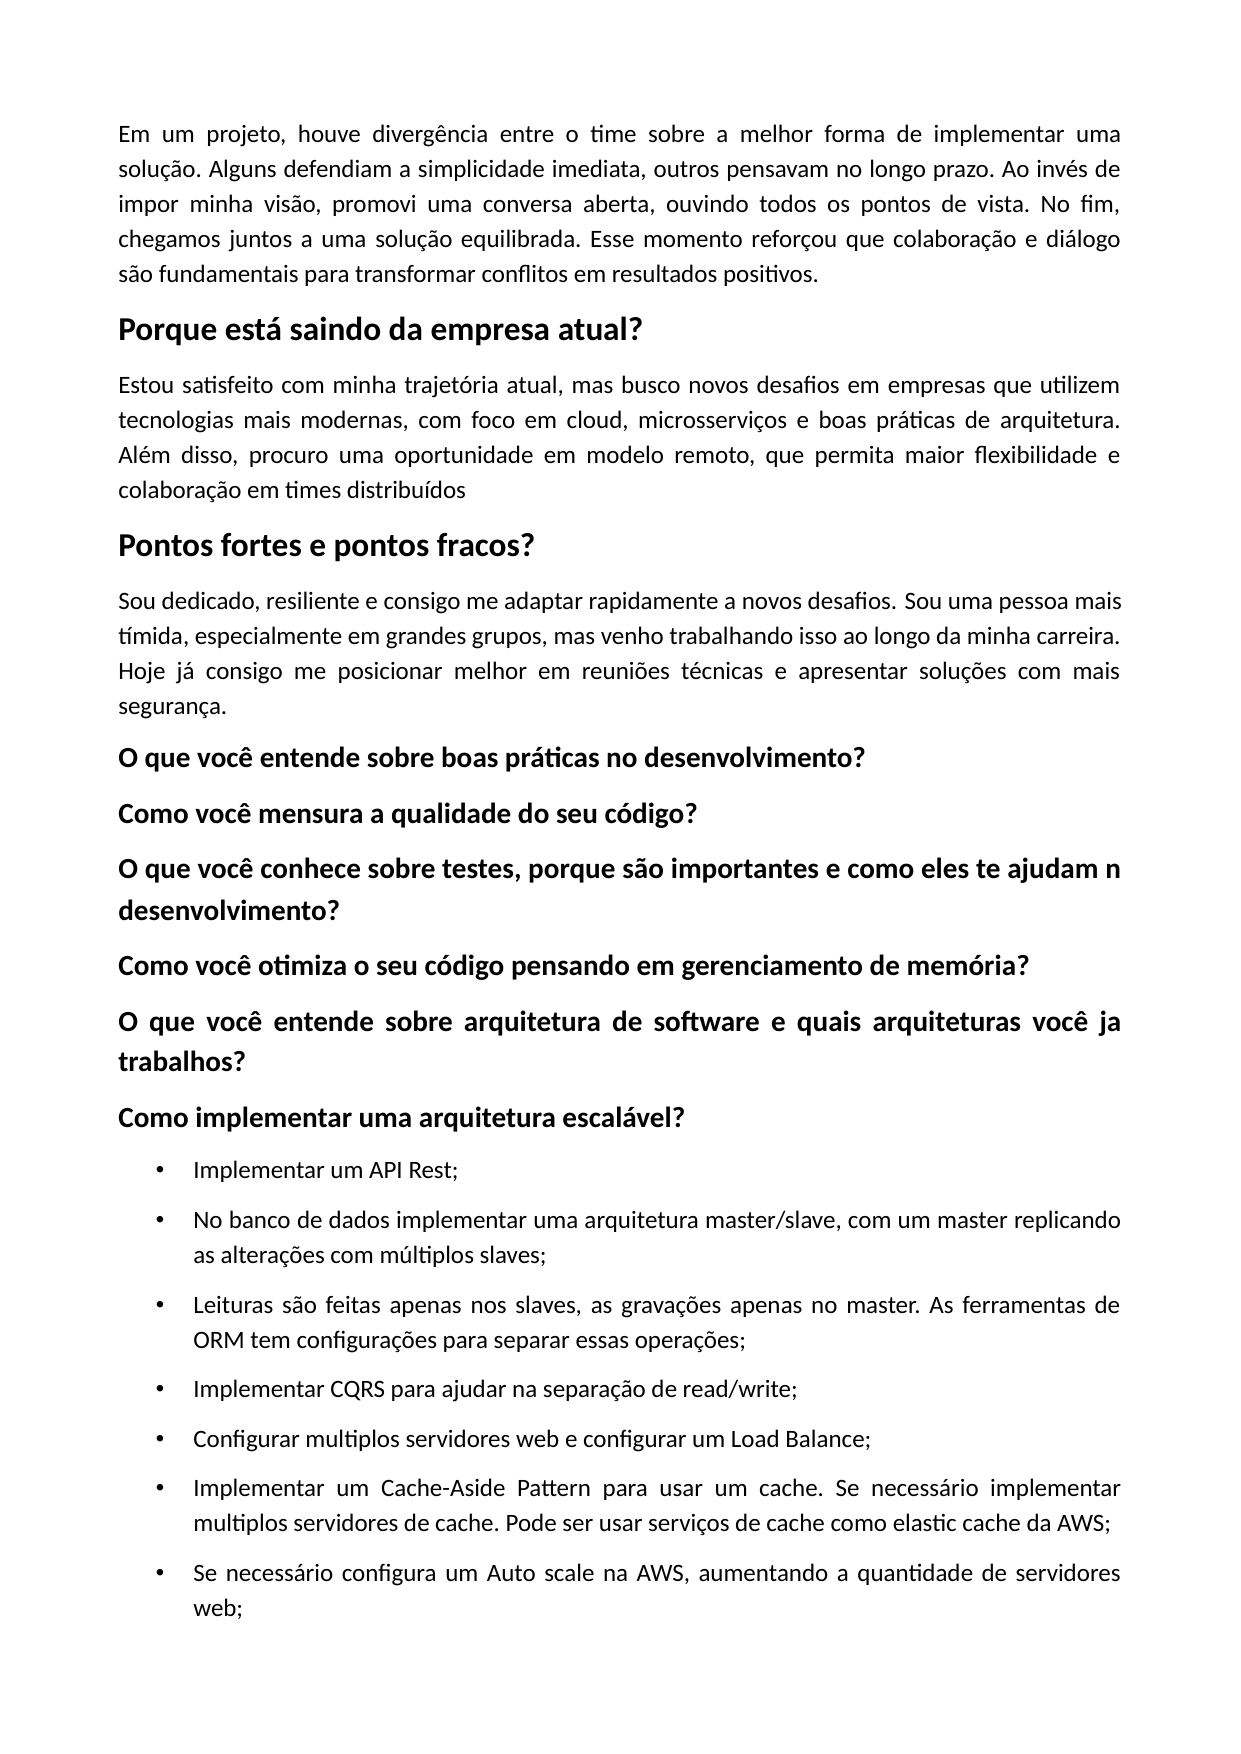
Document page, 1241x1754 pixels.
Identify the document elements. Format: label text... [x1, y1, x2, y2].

list Implementar um Cache-Aside Pattern para usar um cache. Se necessário implementar multiplos servidores de cache. Pode ser usar serviços de cache como elastic cache da AWS; [156, 1472, 1122, 1538]
list Implementar CQRS para ajudar na separação de read/write; [156, 1373, 1122, 1404]
list Implementar um API Rest; [156, 1154, 1122, 1185]
text O que você entende sobre arquitetura de software e quais arquiteturas você ja trabalhos? [118, 1003, 1122, 1079]
text Em um projeto, houve divergência entre o time sobre a melhor forma de implementar uma solução. Alguns defendiam a simplicidade imediata, outros pensavam no longo prazo. Ao invés de impor minha visão, promovi uma conversa aberta, ouvindo todos os pontos de vista. No fim, chegamos juntos a uma solução equilibrada. Esse momento reforçou que colaboração e diálogo são fundamentais para transformar conflitos em resultados positivos. [118, 118, 1122, 289]
text Como você otimiza o seu código pensando em gerenciamento de memória? [118, 947, 1122, 983]
text O que você entende sobre boas práticas no desenvolvimento? [118, 739, 1122, 775]
list Se necessário configura um Auto scale na AWS, aumentando a quantidade de servidores web; [156, 1557, 1122, 1623]
text Como você mensura a qualidade do seu código? [118, 795, 1122, 831]
text Porque está saindo da empresa atual? [118, 308, 1122, 348]
list No banco de dados implementar uma arquitetura master/slave, com um master replicando as alterações com múltiplos slaves; [156, 1204, 1122, 1270]
list Leituras são feitas apenas nos slaves, as gravações apenas no master. As ferramentas de ORM tem configurações para separar essas operações; [156, 1289, 1122, 1354]
text Estou satisfeito com minha trajetória atual, mas busco novos desafios em empresas que utilizem tecnologias mais modernas, com foco em cloud, microsserviços e boas práticas de arquitetura. Além disso, procuro uma oportunidade em modelo remoto, que permita maior flexibilidade e colaboração em times distribuídos [118, 369, 1122, 504]
text Sou dedicado, resiliente e consigo me adaptar rapidamente a novos desafios. Sou uma pessoa mais tímida, especialmente em grandes grupos, mas venho trabalhando isso ao longo da minha carreira. Hoje já consigo me posicionar melhor em reuniões técnicas e apresentar soluções com mais segurança. [118, 585, 1122, 721]
list Configurar multiplos servidores web e configurar um Load Balance; [156, 1423, 1122, 1453]
text O que você conhece sobre testes, porque são importantes e como eles te ajudam n desenvolvimento? [118, 851, 1122, 927]
text Pontos fortes e pontos fracos? [118, 524, 1122, 564]
text Como implementar uma arquitetura escalável? [118, 1099, 1122, 1135]
